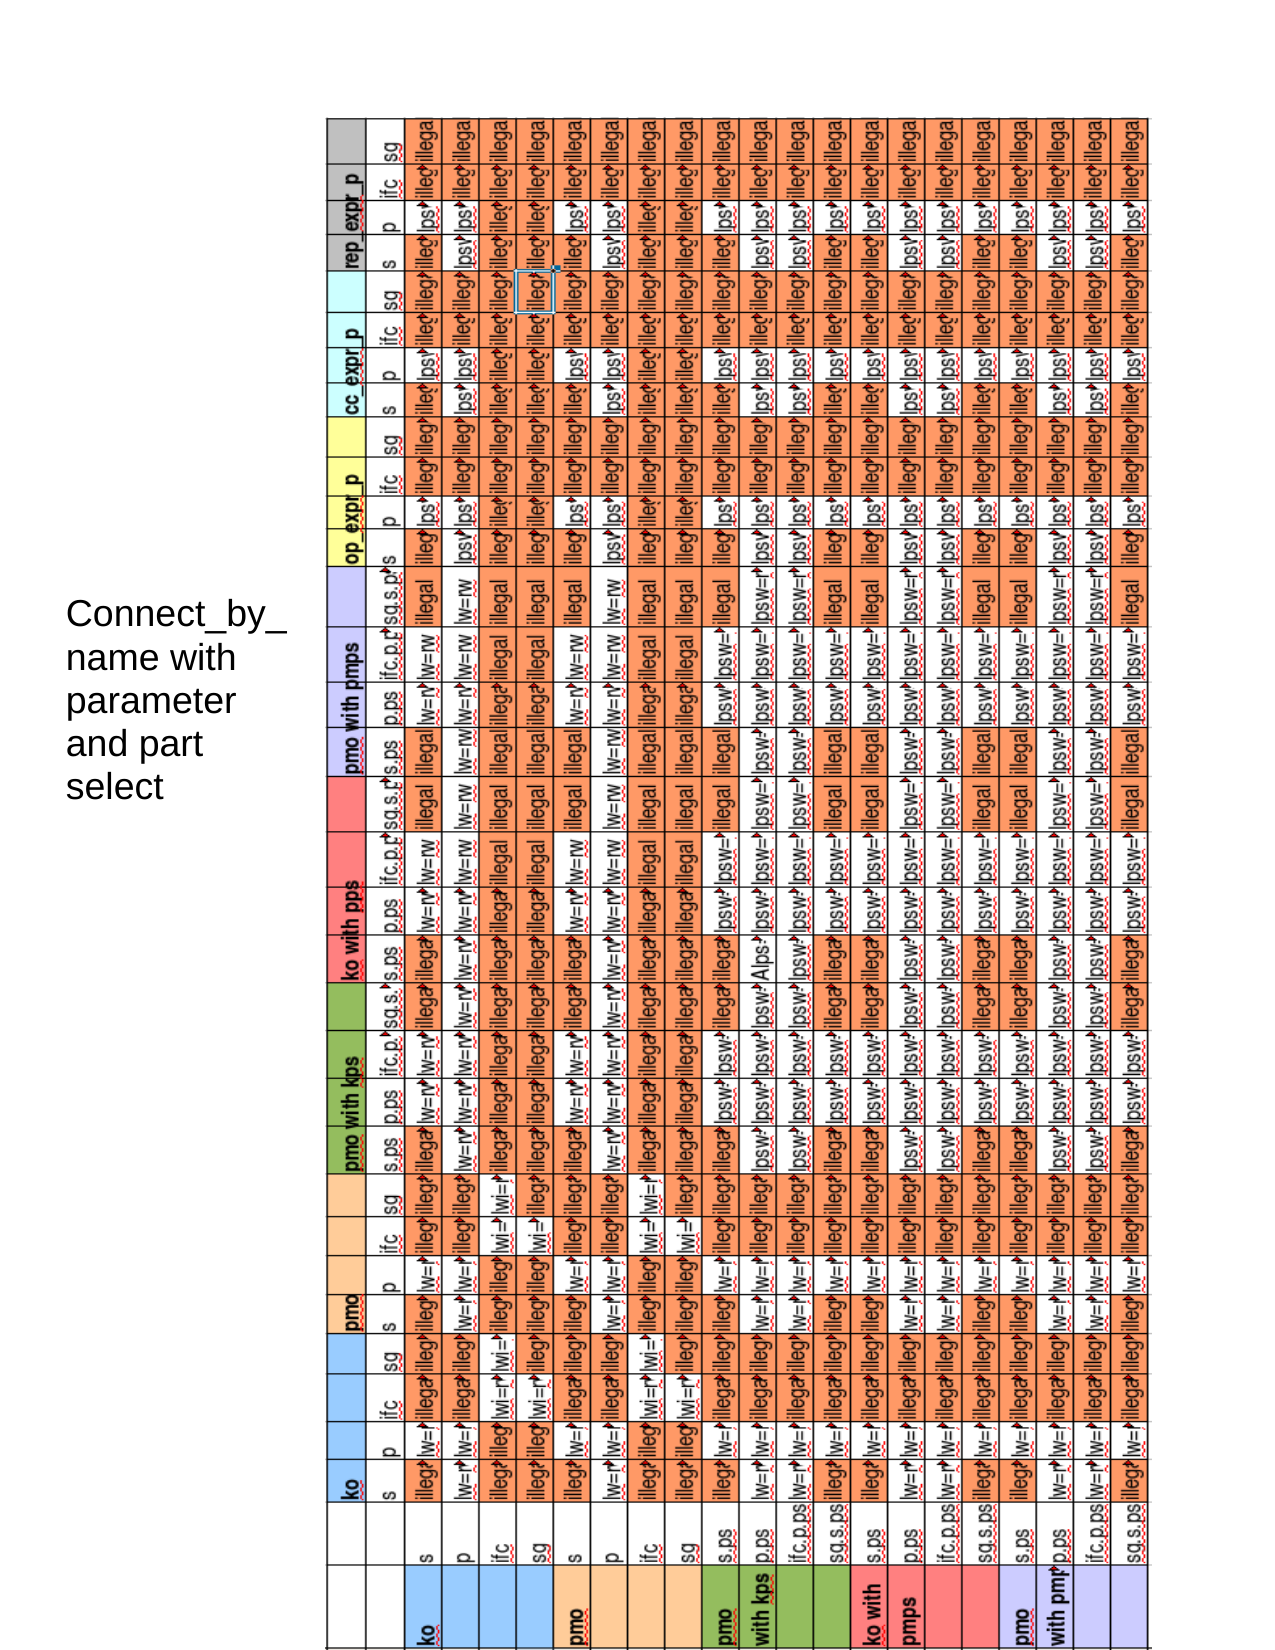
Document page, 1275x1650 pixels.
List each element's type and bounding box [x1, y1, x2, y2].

picture [325, 117, 1152, 1650]
